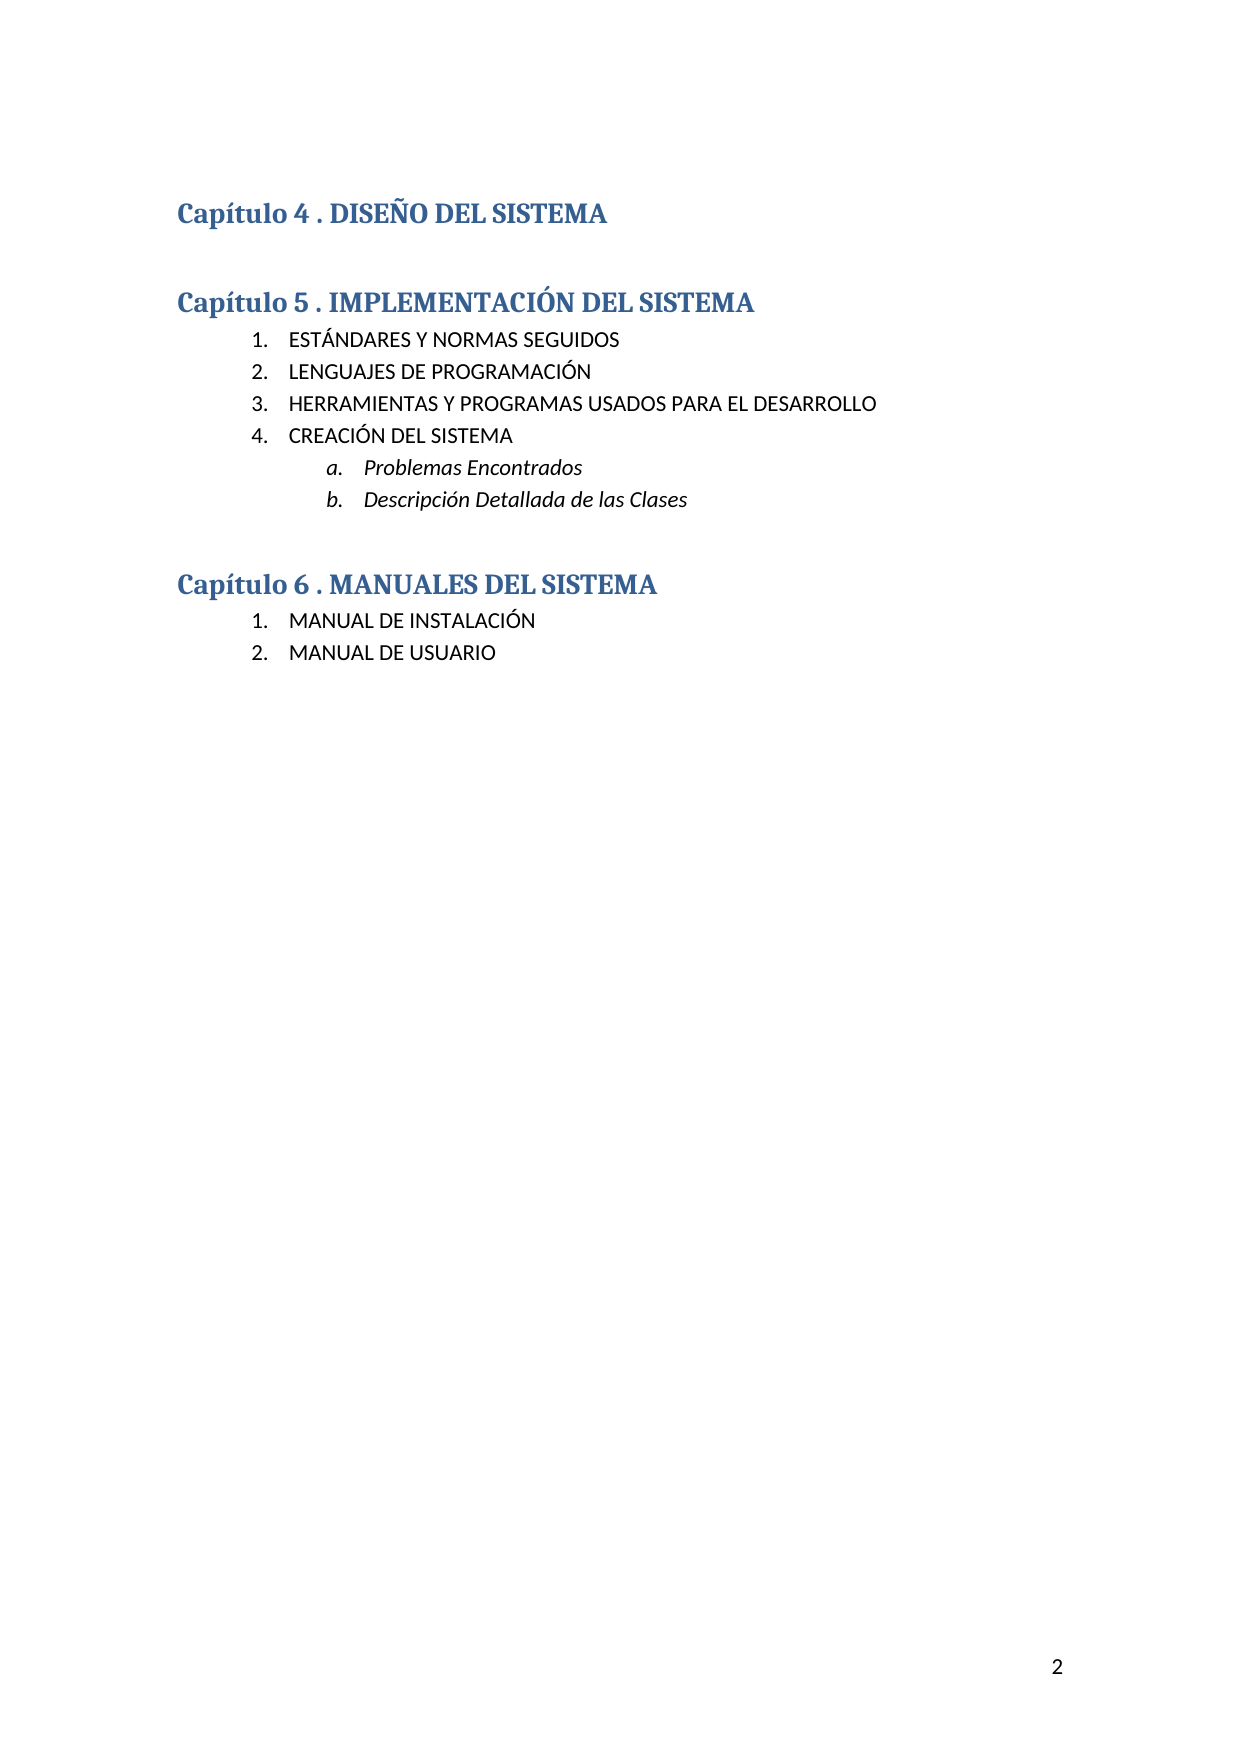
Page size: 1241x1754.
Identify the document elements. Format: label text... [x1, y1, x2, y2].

list Problemas Encontrados [326, 453, 1063, 481]
list MANUAL DE USUARIO [251, 638, 1063, 667]
list MANUAL DE INSTALACIÓN [251, 606, 1063, 634]
list Descripción Detallada de las Clases [326, 486, 1063, 514]
subtitle . DISEÑO DEL SISTEMA [177, 198, 1063, 231]
list ESTÁNDARES Y NORMAS SEGUIDOS [251, 325, 1063, 353]
list CREACIÓN DEL SISTEMA [251, 421, 1063, 449]
subtitle . MANUALES DEL SISTEMA [177, 568, 1063, 601]
subtitle . IMPLEMENTACIÓN DEL SISTEMA [177, 286, 1063, 320]
list HERRAMIENTAS Y PROGRAMAS USADOS PARA EL DESARROLLO [251, 389, 1063, 417]
list LENGUAJES DE PROGRAMACIÓN [251, 357, 1063, 385]
